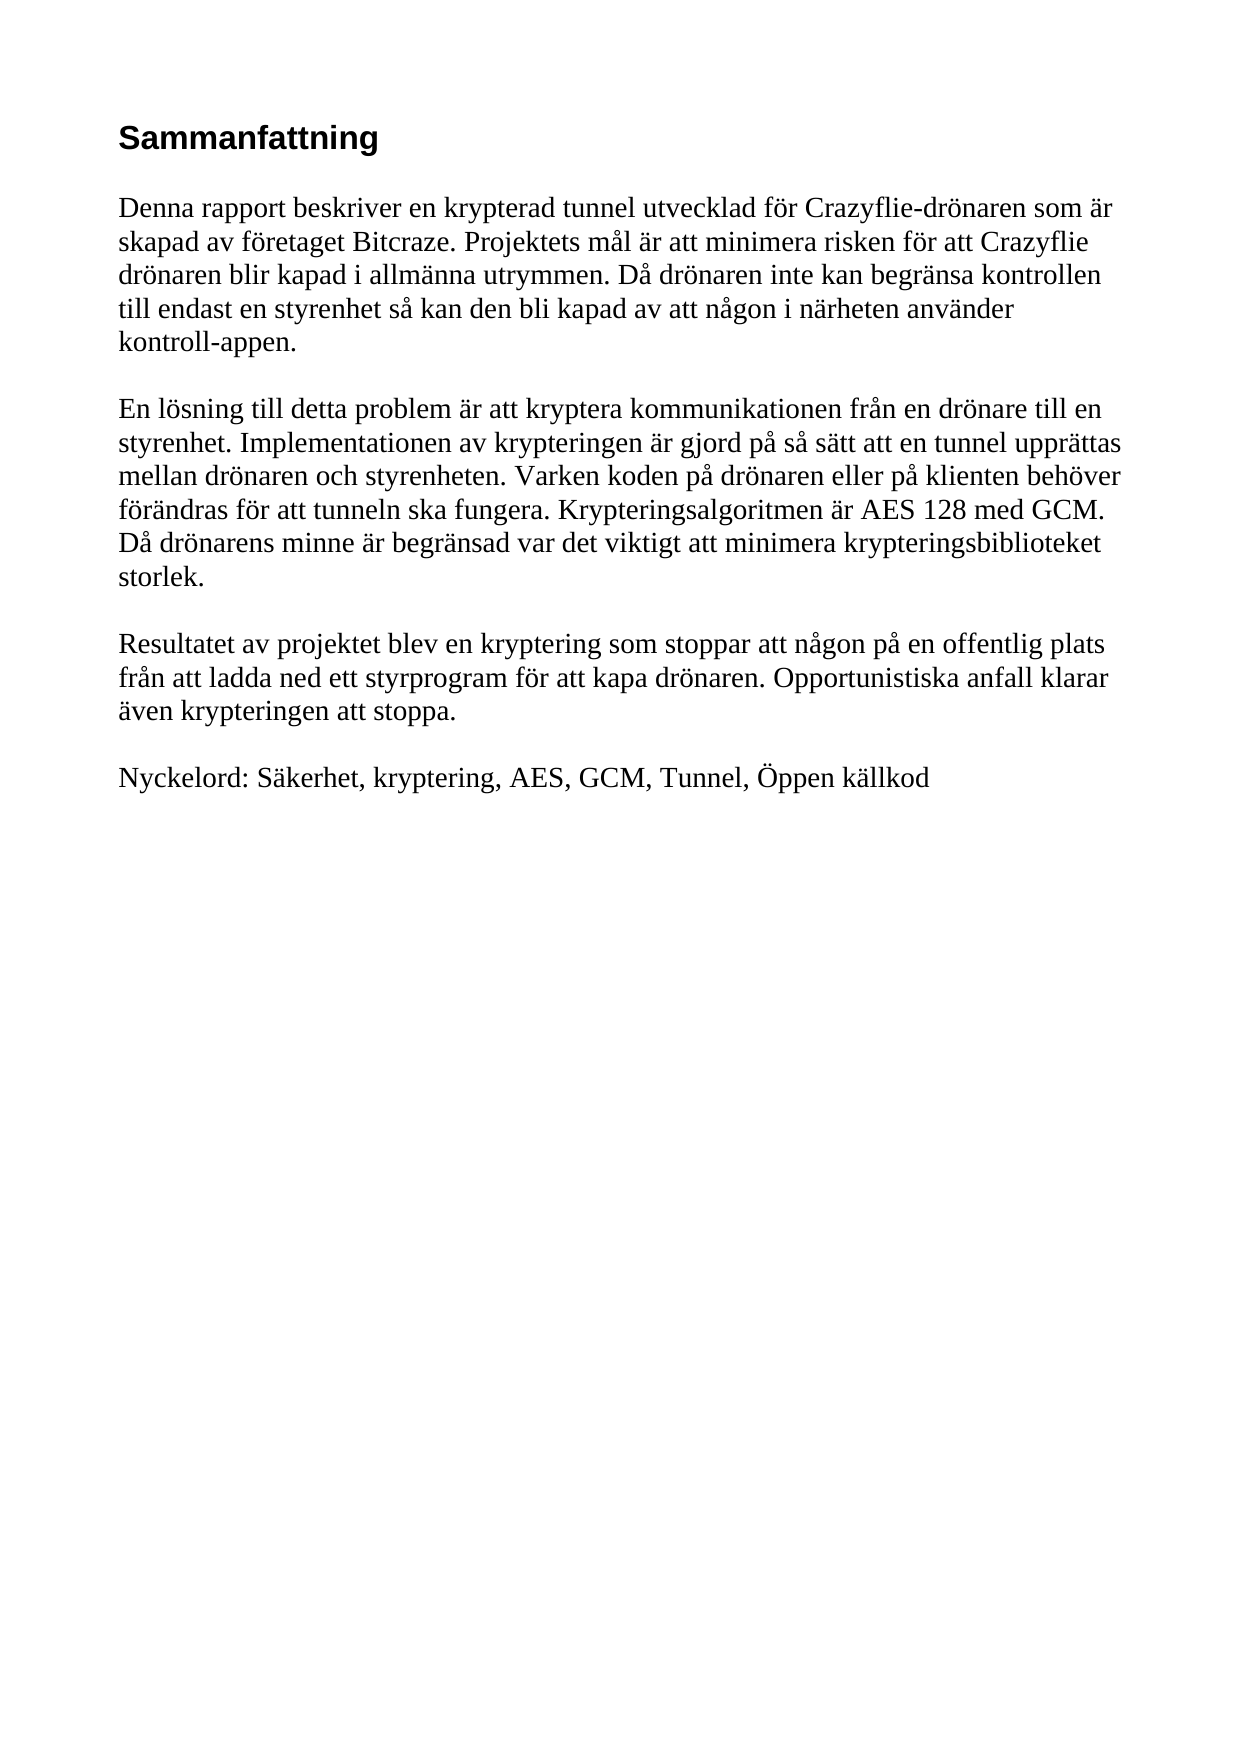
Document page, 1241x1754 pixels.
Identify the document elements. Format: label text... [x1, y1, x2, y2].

text Resultatet av projektet blev en kryptering som stoppar att någon på en offentlig plats från att ladda ned ett styrprogram för att kapa drönaren. Opportunistiska anfall klarar även krypteringen att stoppa. [118, 626, 1122, 727]
text En lösning till detta problem är att kryptera kommunikationen från en drönare till en styrenhet. Implementationen av krypteringen är gjord på så sätt att en tunnel upprättas mellan drönaren och styrenheten. Varken koden på drönaren eller på klienten behöver förändras för att tunneln ska fungera. Krypteringsalgoritmen är AES 128 med GCM. Då drönarens minne är begränsad var det viktigt att minimera krypteringsbiblioteket storlek. [118, 391, 1122, 593]
subtitle Sammanfattning [118, 118, 1122, 157]
text Nyckelord: Säkerhet, kryptering, AES, GCM, Tunnel, Öppen källkod [118, 760, 1122, 794]
text Denna rapport beskriver en krypterad tunnel utvecklad för Crazyflie-drönaren som är skapad av företaget Bitcraze. Projektets mål är att minimera risken för att Crazyflie drönaren blir kapad i allmänna utrymmen. Då drönaren inte kan begränsa kontrollen till endast en styrenhet så kan den bli kapad av att någon i närheten använder kontroll-appen. [118, 190, 1122, 358]
